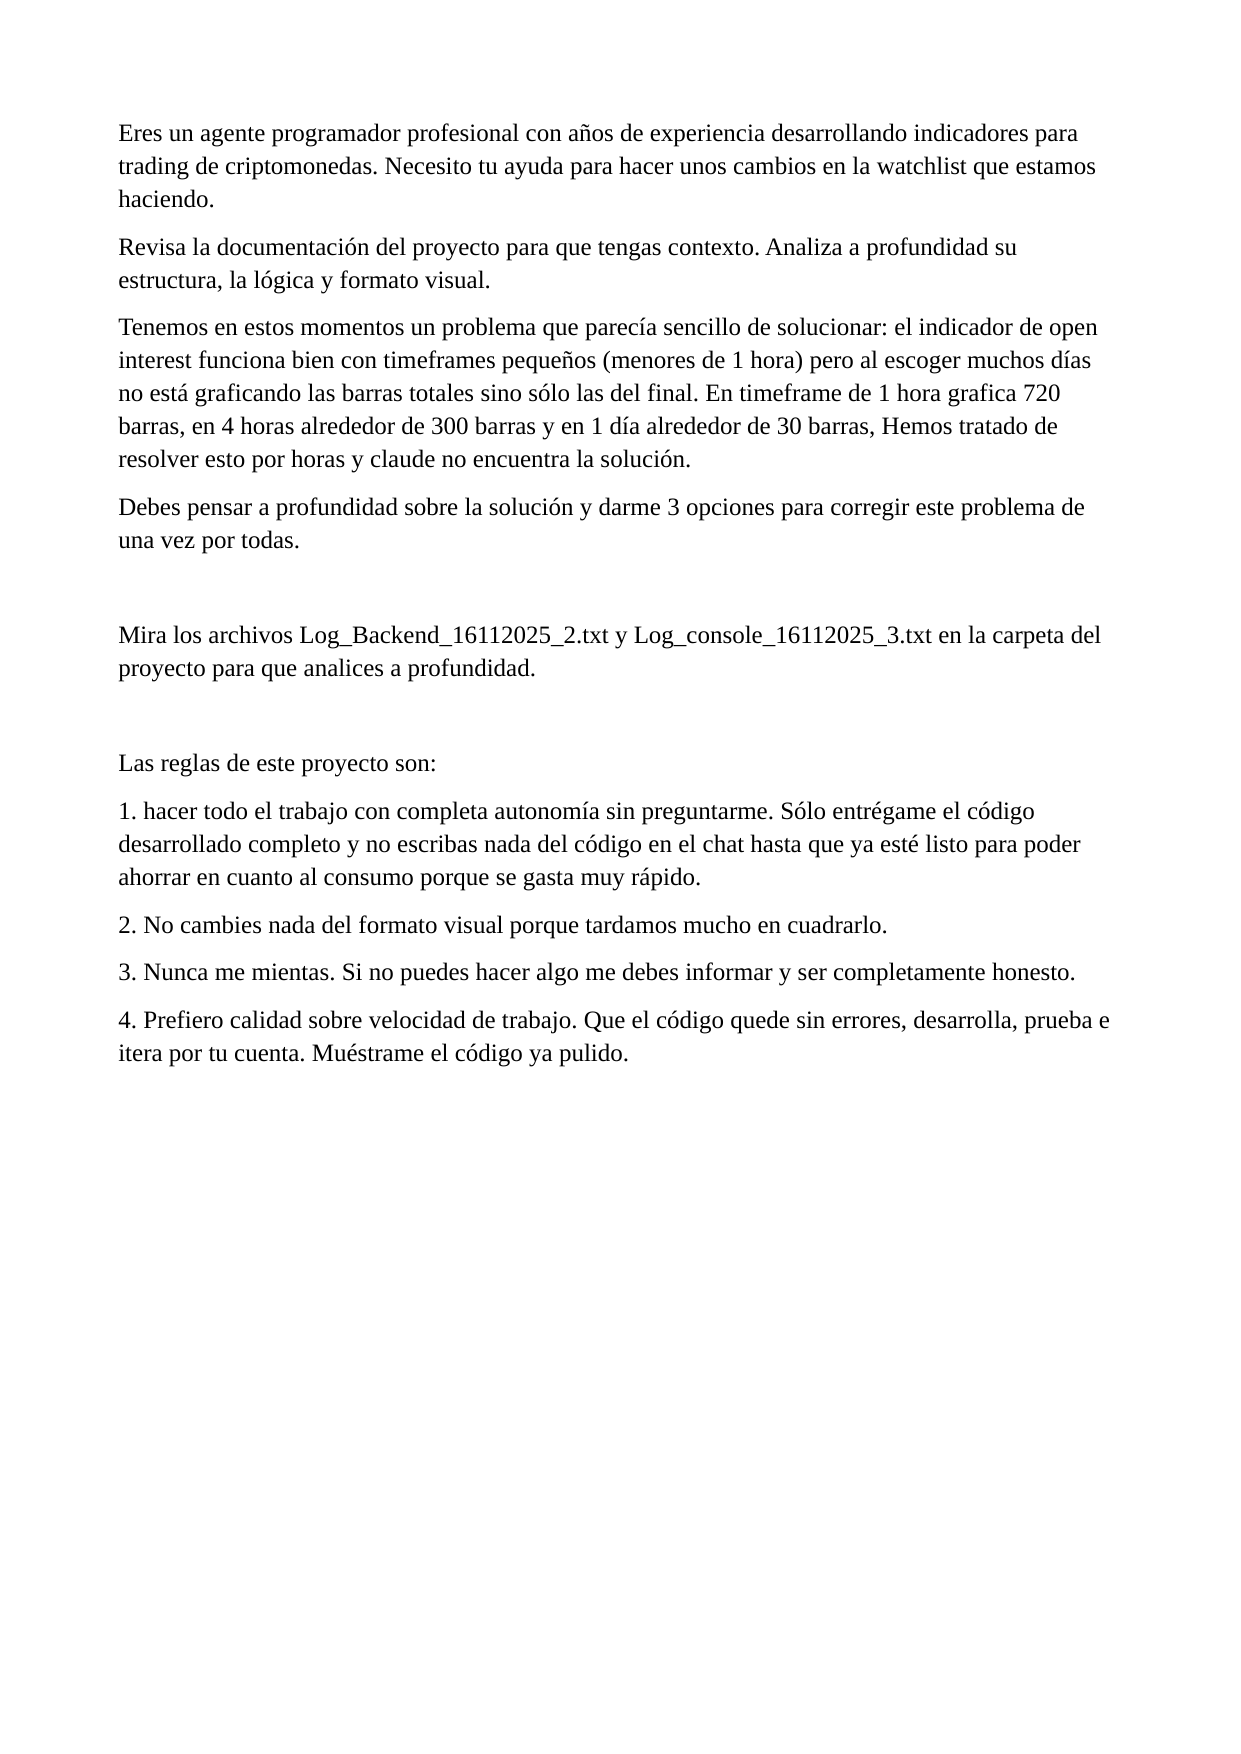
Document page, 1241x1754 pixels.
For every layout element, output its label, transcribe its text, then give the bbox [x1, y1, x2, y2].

text 4. Prefiero calidad sobre velocidad de trabajo. Que el código quede sin errores, desarrolla, prueba e itera por tu cuenta. Muéstrame el código ya pulido. [118, 1005, 1122, 1067]
text 1. hacer todo el trabajo con completa autonomía sin preguntarme. Sólo entrégame el código desarrollado completo y no escribas nada del código en el chat hasta que ya esté listo para poder ahorrar en cuanto al consumo porque se gasta muy rápido. [118, 796, 1122, 891]
text Debes pensar a profundidad sobre la solución y darme 3 opciones para corregir este problema de una vez por todas. [118, 492, 1122, 554]
text 2. No cambies nada del formato visual porque tardamos mucho en cuadrarlo. [118, 910, 1122, 938]
text Las reglas de este proyecto son: [118, 748, 1122, 777]
text Eres un agente programador profesional con años de experiencia desarrollando indicadores para trading de criptomonedas. Necesito tu ayuda para hacer unos cambios en la watchlist que estamos haciendo. [118, 118, 1122, 213]
text Mira los archivos Log_Backend_16112025_2.txt y Log_console_16112025_3.txt en la carpeta del proyecto para que analices a profundidad. [118, 620, 1122, 682]
text Tenemos en estos momentos un problema que parecía sencillo de solucionar: el indicador de open interest funciona bien con timeframes pequeños (menores de 1 hora) pero al escoger muchos días no está graficando las barras totales sino sólo las del final. En timeframe de 1 hora grafica 720 barras, en 4 horas alrededor de 300 barras y en 1 día alrededor de 30 barras, Hemos tratado de resolver esto por horas y claude no encuentra la solución. [118, 312, 1122, 473]
text 3. Nunca me mientas. Si no puedes hacer algo me debes informar y ser completamente honesto. [118, 957, 1122, 986]
text Revisa la documentación del proyecto para que tengas contexto. Analiza a profundidad su estructura, la lógica y formato visual. [118, 232, 1122, 293]
